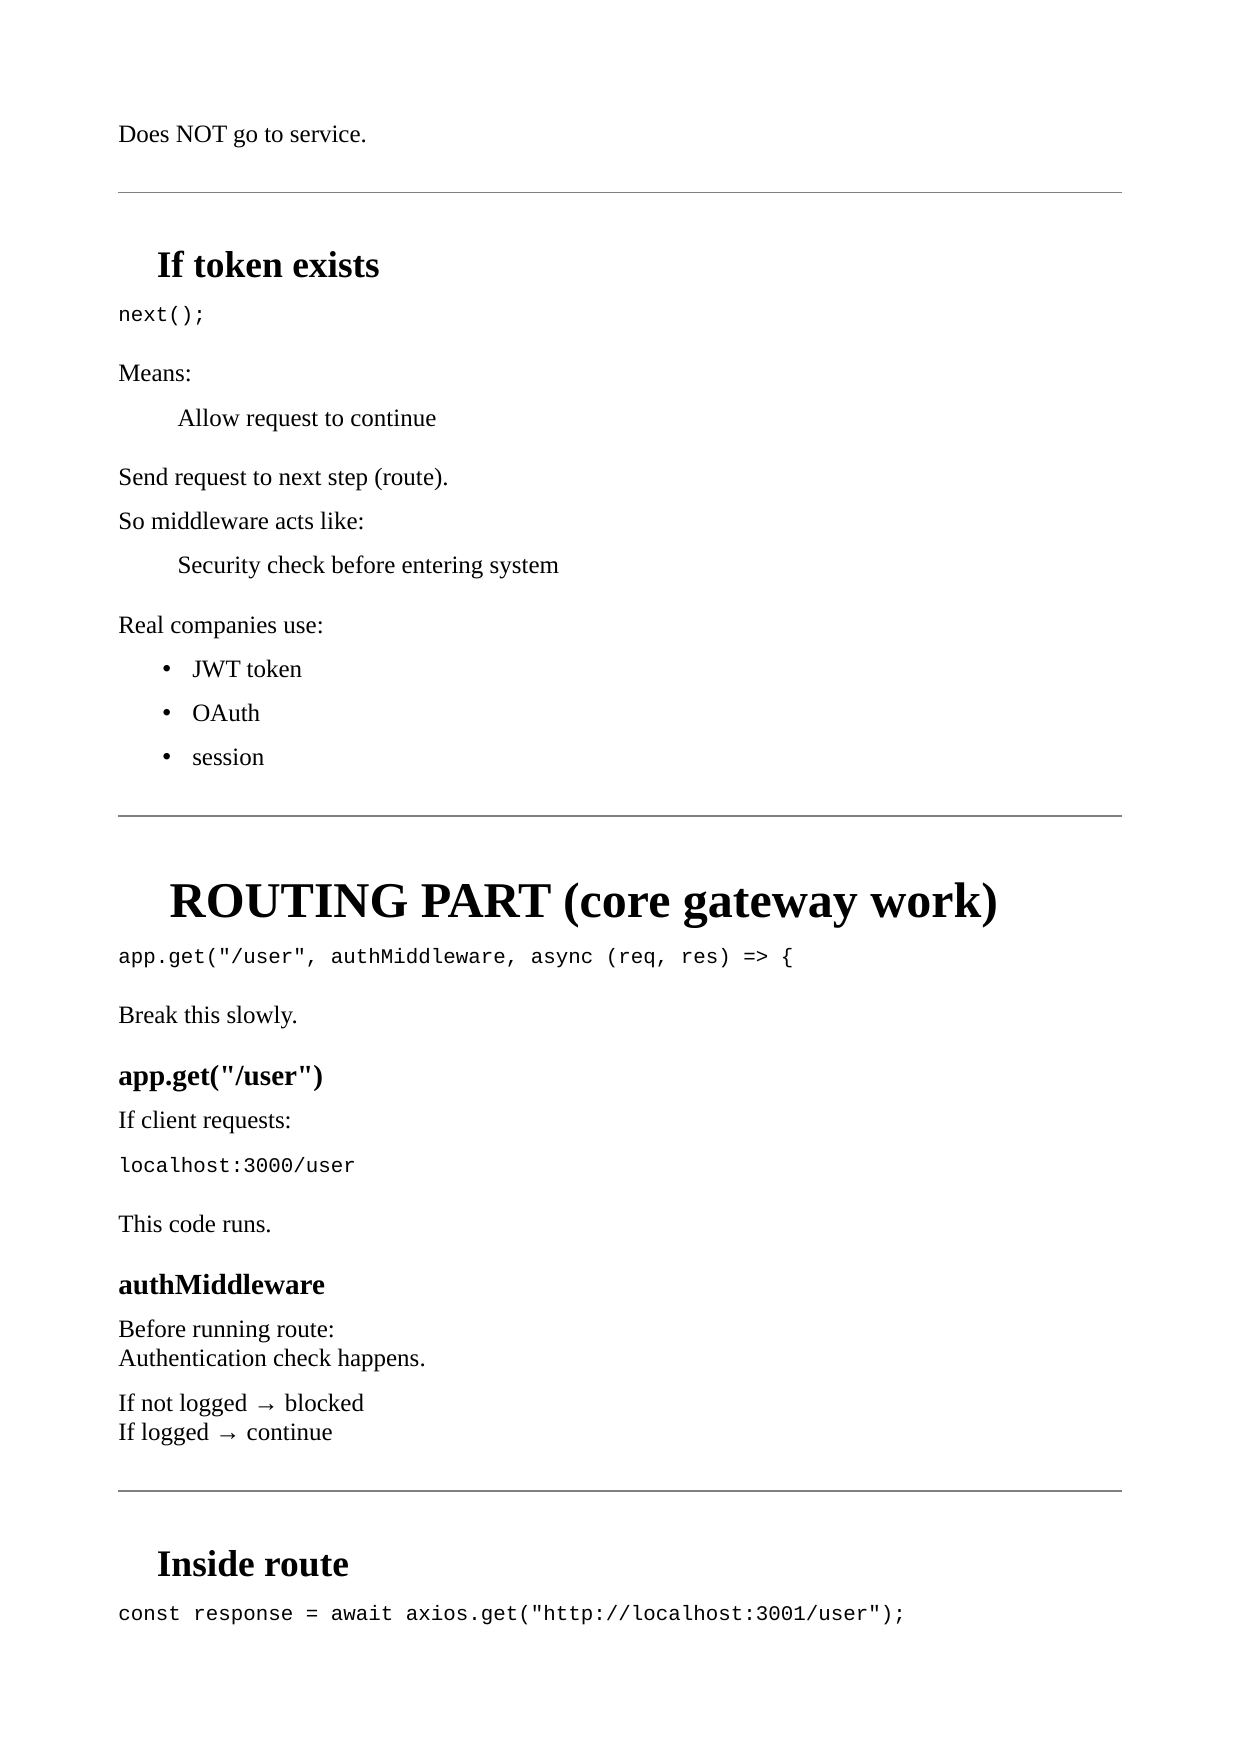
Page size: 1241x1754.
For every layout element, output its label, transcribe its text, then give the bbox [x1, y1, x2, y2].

text const response = await axios.get("http://localhost:3001/user"); [118, 1597, 1122, 1626]
text If not logged → blocked If logged → continue [118, 1387, 1122, 1446]
text Before running route: Authentication check happens. [118, 1313, 1122, 1372]
text Means: [118, 358, 1122, 387]
subtitle app.get("/user") [118, 1058, 1122, 1092]
text This code runs. [118, 1208, 1122, 1238]
text If client requests: [118, 1104, 1122, 1134]
subtitle 🔵 If token exists [118, 243, 1122, 286]
list session [162, 742, 1122, 771]
text Allow request to continue [177, 402, 1063, 432]
list OAuth [162, 697, 1122, 727]
text Real companies use: [118, 609, 1122, 638]
text Break this slowly. [118, 999, 1122, 1029]
text app.get("/user", authMiddleware, async (req, res) => { [118, 940, 1122, 970]
text next(); [118, 298, 1122, 328]
text So middleware acts like: [118, 505, 1122, 535]
text Does NOT go to service. [118, 118, 1122, 148]
text Send request to next step (route). [118, 461, 1122, 491]
subtitle authMiddleware [118, 1267, 1122, 1300]
list JWT token [162, 653, 1122, 683]
subtitle 🧠 ROUTING PART (core gateway work) [118, 870, 1122, 928]
subtitle 🔵 Inside route [118, 1541, 1122, 1584]
text Security check before entering system [177, 549, 1063, 579]
text localhost:3000/user [118, 1149, 1122, 1178]
